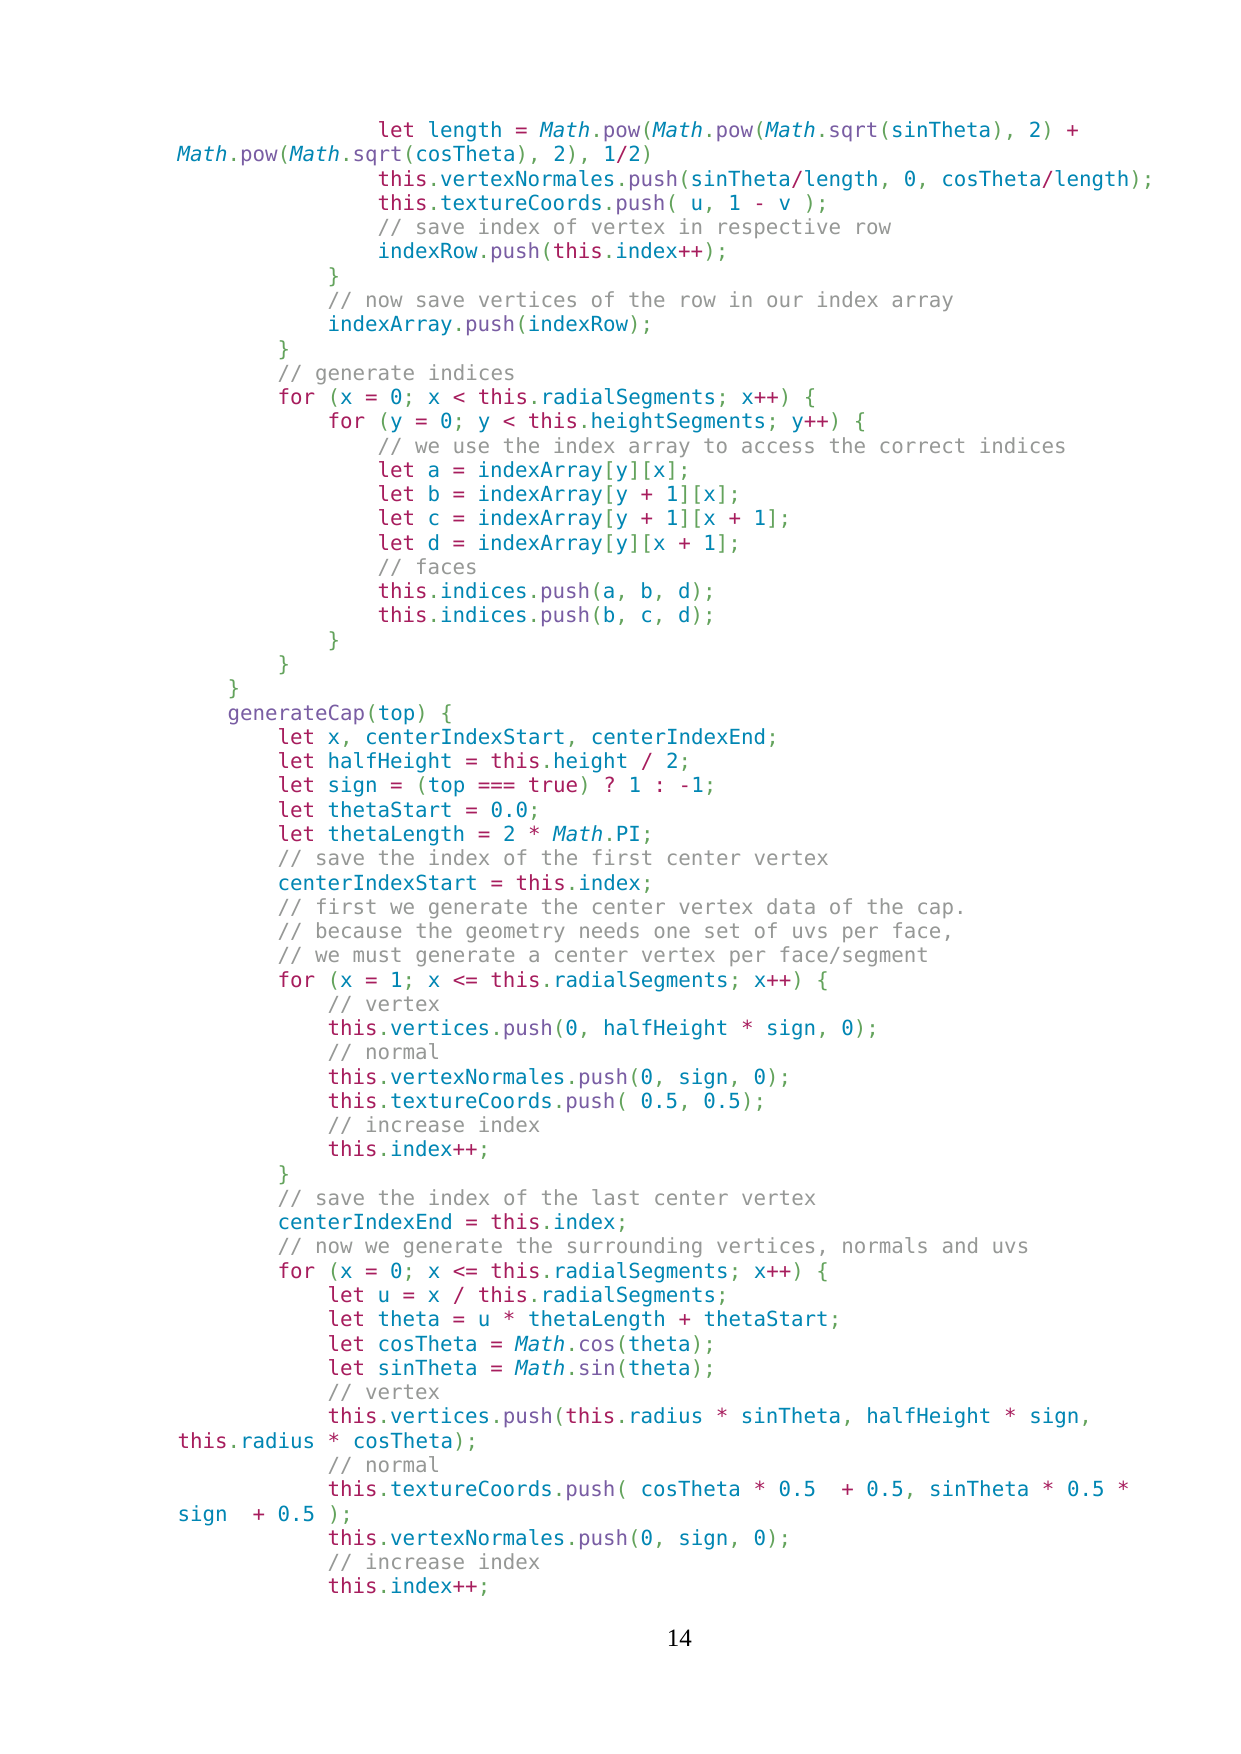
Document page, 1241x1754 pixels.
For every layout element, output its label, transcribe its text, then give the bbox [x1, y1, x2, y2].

text let a = indexArray[y][x]; [177, 458, 1181, 482]
text // normal [177, 1040, 1181, 1065]
text this.textureCoords.push( cosTheta * 0.5 + 0.5, sinTheta * 0.5 * sign + 0.5 ); [177, 1477, 1181, 1526]
text let length = Math.pow(Math.pow(Math.sqrt(sinTheta), 2) + Math.pow(Math.sqrt(cosTheta), 2), 1/2) [177, 118, 1181, 167]
text indexRow.push(this.index++); [177, 239, 1181, 264]
text // save the index of the last center vertex [177, 1186, 1181, 1210]
text let b = indexArray[y + 1][x]; [177, 482, 1181, 506]
text // we must generate a center vertex per face/segment [177, 943, 1181, 968]
text let d = indexArray[y][x + 1]; [177, 531, 1181, 555]
text indexArray.push(indexRow); [177, 312, 1181, 337]
text } [177, 1162, 1181, 1186]
text // vertex [177, 992, 1181, 1016]
text // generate indices [177, 361, 1181, 385]
text this.index++; [177, 1137, 1181, 1162]
text // first we generate the center vertex data of the cap. [177, 895, 1181, 919]
text this.index++; [177, 1574, 1181, 1599]
text } [177, 628, 1181, 652]
text let thetaLength = 2 * Math.PI; [177, 822, 1181, 846]
text for (x = 0; x < this.radialSegments; x++) { [177, 385, 1181, 409]
text this.textureCoords.push( 0.5, 0.5); [177, 1089, 1181, 1113]
text this.vertexNormales.push(sinTheta/length, 0, cosTheta/length); [177, 167, 1181, 191]
text let sign = (top === true) ? 1 : -1; [177, 773, 1181, 798]
text this.textureCoords.push( u, 1 - v ); [177, 191, 1181, 215]
text } [177, 337, 1181, 361]
text centerIndexStart = this.index; [177, 871, 1181, 895]
text } [177, 676, 1181, 701]
text // we use the index array to access the correct indices [177, 434, 1181, 458]
text } [177, 652, 1181, 676]
text // faces [177, 555, 1181, 579]
text for (x = 0; x <= this.radialSegments; x++) { [177, 1259, 1181, 1283]
text // increase index [177, 1550, 1181, 1574]
text // vertex [177, 1380, 1181, 1404]
text } [177, 264, 1181, 288]
text // now save vertices of the row in our index array [177, 288, 1181, 312]
text this.vertices.push(this.radius * sinTheta, halfHeight * sign, this.radius * cosTheta); [177, 1404, 1181, 1453]
text let x, centerIndexStart, centerIndexEnd; [177, 725, 1181, 749]
text // now we generate the surrounding vertices, normals and uvs [177, 1234, 1181, 1259]
text generateCap(top) { [177, 701, 1181, 725]
text let cosTheta = Math.cos(theta); [177, 1332, 1181, 1356]
text centerIndexEnd = this.index; [177, 1210, 1181, 1234]
text let theta = u * thetaLength + thetaStart; [177, 1307, 1181, 1332]
text // increase index [177, 1113, 1181, 1137]
text let u = x / this.radialSegments; [177, 1283, 1181, 1307]
text let halfHeight = this.height / 2; [177, 749, 1181, 773]
text for (x = 1; x <= this.radialSegments; x++) { [177, 968, 1181, 992]
text this.vertexNormales.push(0, sign, 0); [177, 1526, 1181, 1550]
text for (y = 0; y < this.heightSegments; y++) { [177, 409, 1181, 434]
text // because the geometry needs one set of uvs per face, [177, 919, 1181, 943]
text let sinTheta = Math.sin(theta); [177, 1356, 1181, 1380]
text this.vertices.push(0, halfHeight * sign, 0); [177, 1016, 1181, 1040]
text this.vertexNormales.push(0, sign, 0); [177, 1065, 1181, 1089]
text this.indices.push(b, c, d); [177, 603, 1181, 628]
text let c = indexArray[y + 1][x + 1]; [177, 506, 1181, 531]
text // normal [177, 1453, 1181, 1477]
text let thetaStart = 0.0; [177, 798, 1181, 822]
text // save the index of the first center vertex [177, 846, 1181, 871]
text this.indices.push(a, b, d); [177, 579, 1181, 603]
text // save index of vertex in respective row [177, 215, 1181, 239]
